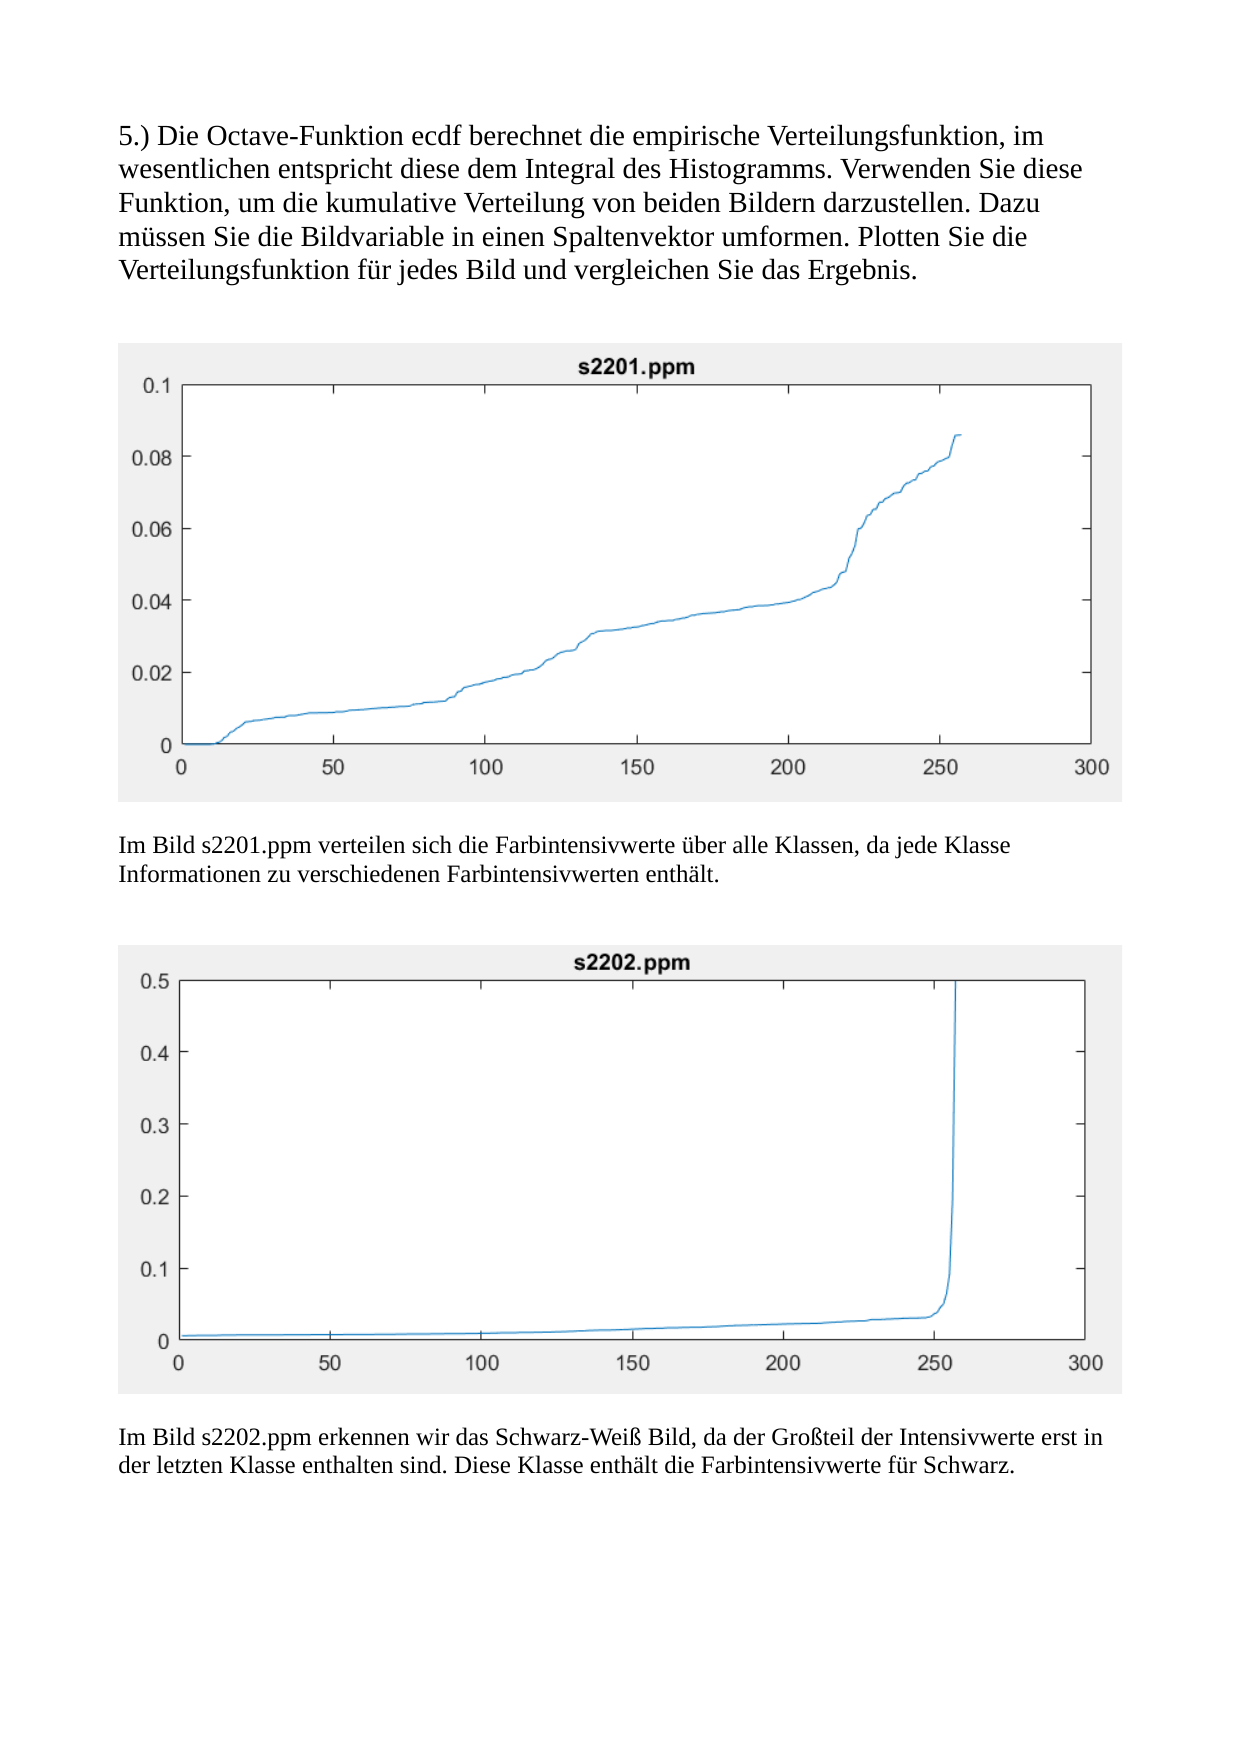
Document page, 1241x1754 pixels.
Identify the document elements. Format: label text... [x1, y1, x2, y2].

text Im Bild s2202.ppm erkennen wir das Schwarz-Weiß Bild, da der Großteil der Intensivwerte erst in der letzten Klasse enthalten sind. Diese Klasse enthält die Farbintensivwerte für Schwarz. [118, 1422, 1122, 1479]
picture [118, 945, 1123, 1394]
text Im Bild s2201.ppm verteilen sich die Farbintensivwerte über alle Klassen, da jede Klasse Informationen zu verschiedenen Farbintensivwerten enthält. [118, 830, 1122, 888]
picture [118, 343, 1123, 802]
text 5.) Die Octave-Funktion ecdf berechnet die empirische Verteilungsfunktion, im wesentlichen entspricht diese dem Integral des Histogramms. Verwenden Sie diese Funktion, um die kumulative Verteilung von beiden Bildern darzustellen. Dazu müssen Sie die Bildvariable in einen Spaltenvektor umformen. Plotten Sie die Verteilungsfunktion für jedes Bild und vergleichen Sie das Ergebnis. [118, 118, 1122, 286]
